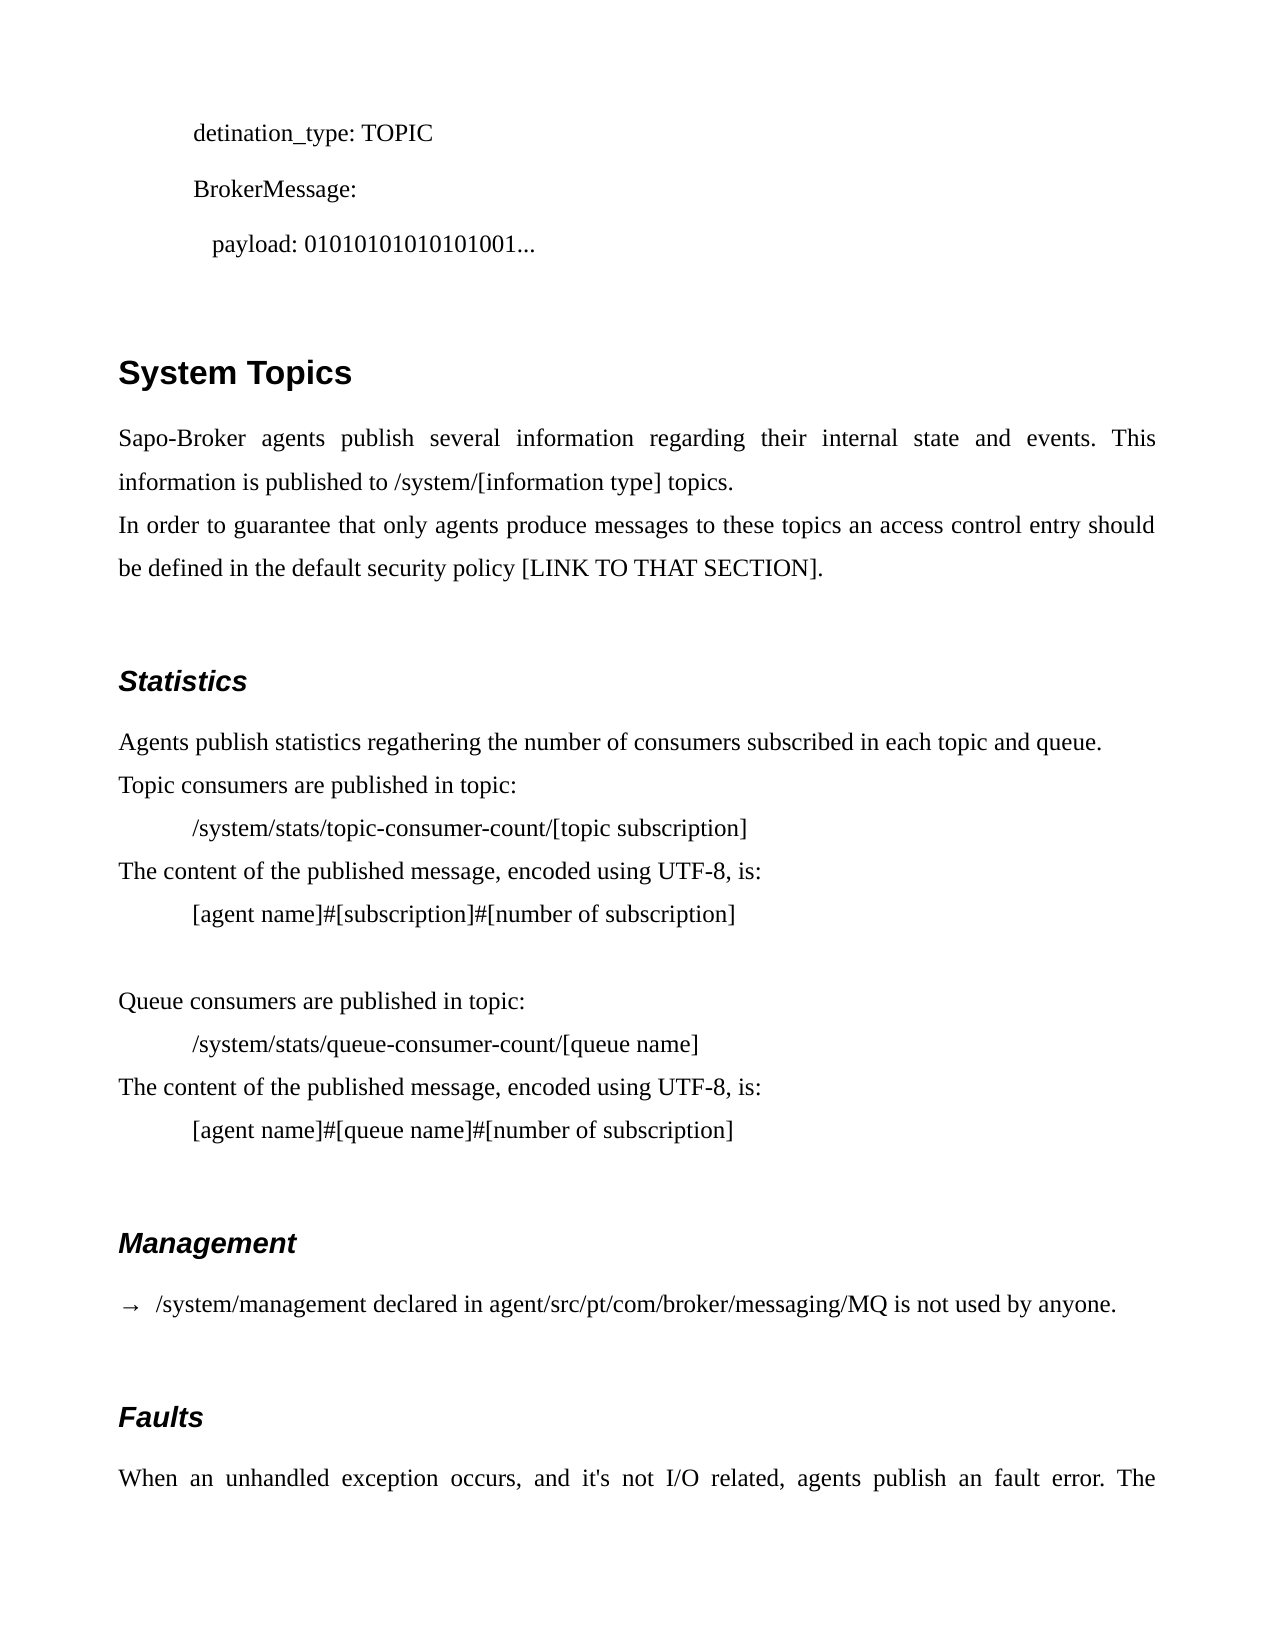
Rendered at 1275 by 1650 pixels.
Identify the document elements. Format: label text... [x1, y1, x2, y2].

text payload: 01010101010101001... [118, 229, 1157, 258]
text → /system/management declared in agent/src/pt/com/broker/messaging/MQ is not used by anyone. [118, 1289, 1157, 1318]
text In order to guarantee that only agents produce messages to these topics an access control entry should be defined in the default security policy [LINK TO THAT SECTION]. [118, 510, 1157, 582]
text [agent name]#[subscription]#[number of subscription] [118, 899, 1157, 928]
text /system/stats/topic-consumer-count/[topic subscription] [118, 813, 1157, 842]
text The content of the published message, encoded using UTF-8, is: [118, 1072, 1157, 1101]
text Queue consumers are published in topic: [118, 986, 1157, 1014]
subtitle Management [118, 1226, 1157, 1260]
text detination_type: TOPIC [118, 118, 1157, 147]
subtitle System Topics [118, 353, 1157, 392]
text When an unhandled exception occurs, and it's not I/O related, agents publish an fault error. The [118, 1463, 1157, 1492]
subtitle Faults [118, 1400, 1157, 1434]
text /system/stats/queue-consumer-count/[queue name] [118, 1029, 1157, 1058]
text BrokerMessage: [118, 174, 1157, 202]
subtitle Statistics [118, 664, 1157, 698]
text Agents publish statistics regathering the number of consumers subscribed in each topic and queue. [118, 727, 1157, 756]
text Topic consumers are published in topic: [118, 770, 1157, 799]
text The content of the published message, encoded using UTF-8, is: [118, 856, 1157, 885]
text Sapo-Broker agents publish several information regarding their internal state and events. This information is published to /system/[information type] topics. [118, 423, 1157, 495]
text [agent name]#[queue name]#[number of subscription] [118, 1115, 1157, 1144]
